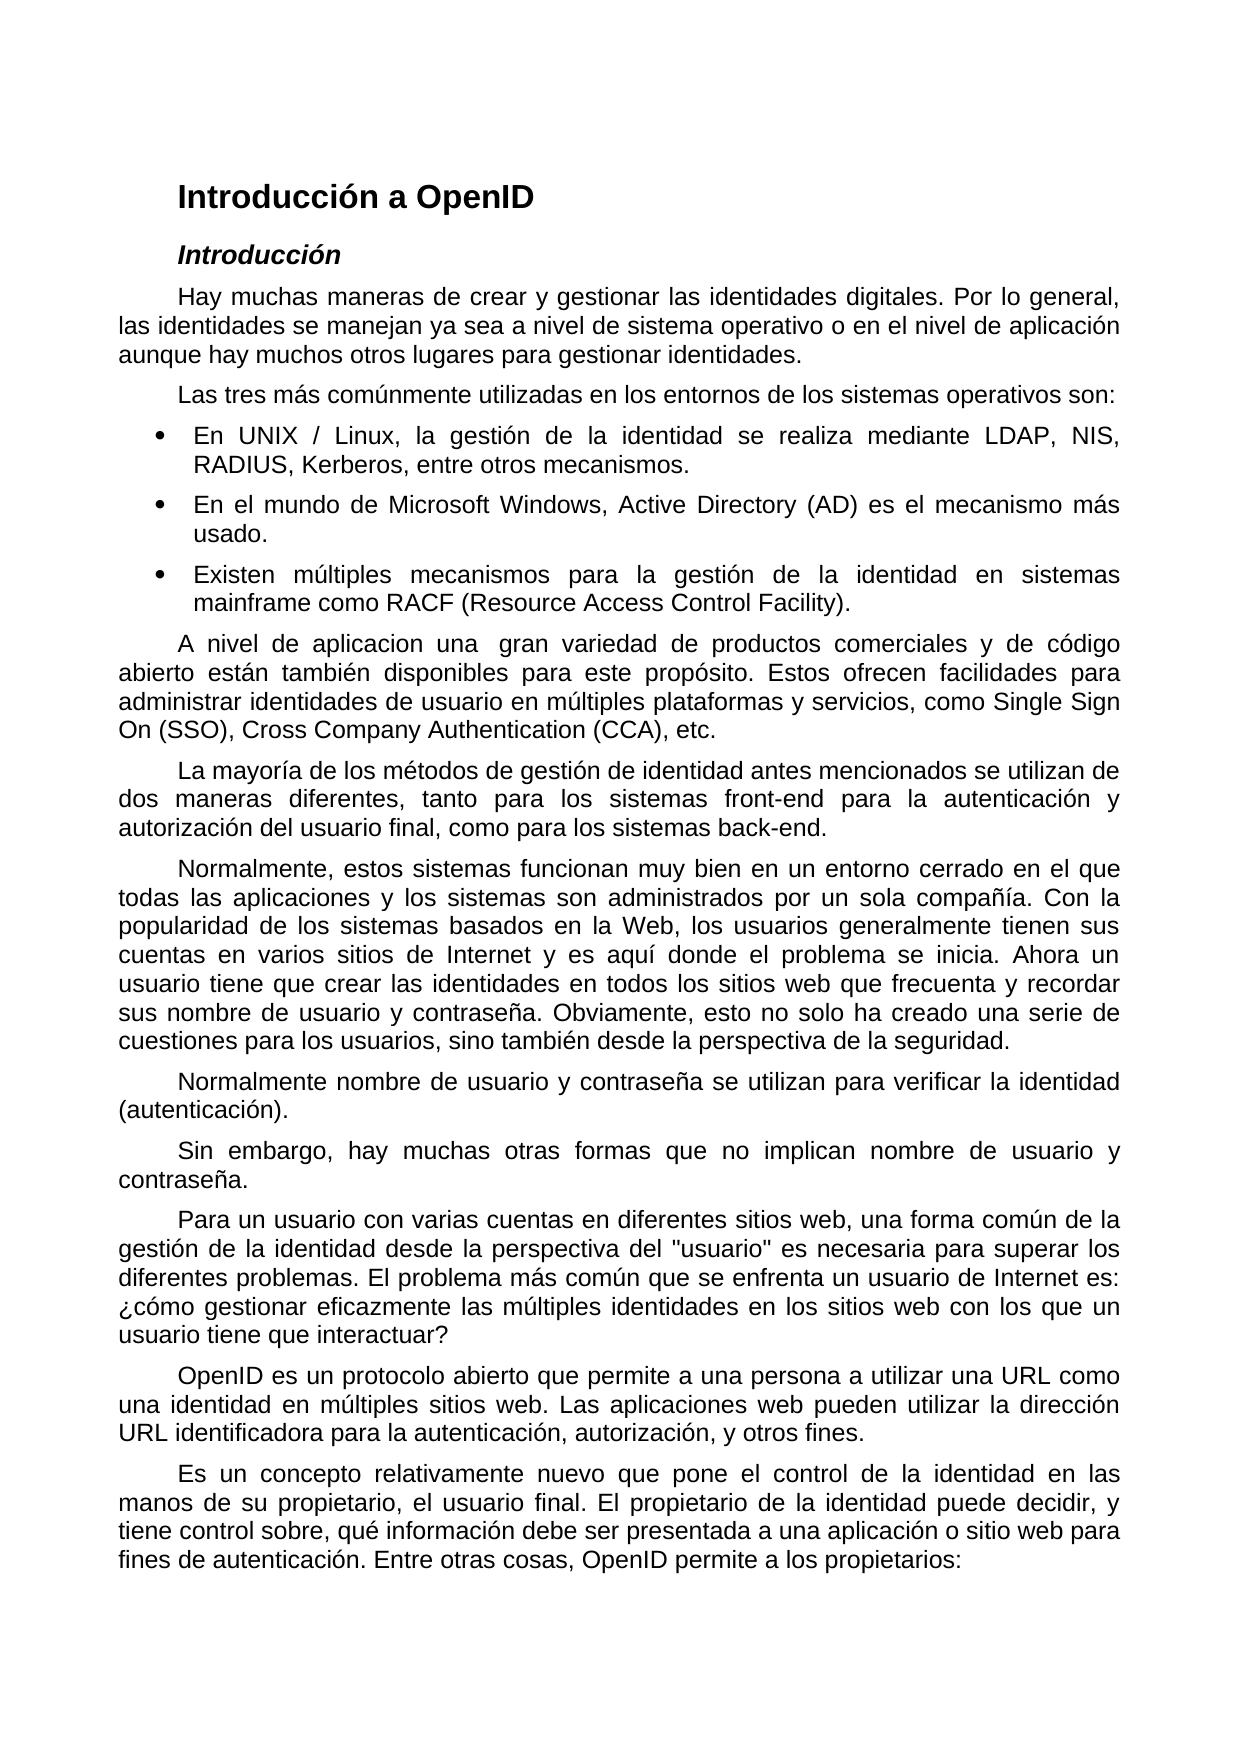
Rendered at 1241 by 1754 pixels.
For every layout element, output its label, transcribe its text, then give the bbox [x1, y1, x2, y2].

list Existen múltiples mecanismos para la gestión de la identidad en sistemas mainframe como RACF (Resource Access Control Facility). [156, 559, 1122, 617]
text OpenID es un protocolo abierto que permite a una persona a utilizar una URL como una identidad en múltiples sitios web. Las aplicaciones web pueden utilizar la dirección URL identificadora para la autenticación, autorización, y otros fines. [118, 1361, 1122, 1447]
text La mayoría de los métodos de gestión de identidad antes mencionados se utilizan de dos maneras diferentes, tanto para los sistemas front-end para la autenticación y autorización del usuario final, como para los sistemas back-end. [118, 756, 1122, 842]
subtitle Introducción [349, 239, 1122, 271]
text A nivel de aplicacion una gran variedad de productos comerciales y de código abierto están también disponibles para este propósito. Estos ofrecen facilidades para administrar identidades de usuario en múltiples plataformas y servicios, como Single Sign On (SSO), Cross Company Authentication (CCA), etc. [118, 629, 1122, 744]
text Es un concepto relativamente nuevo que pone el control de la identidad en las manos de su propietario, el usuario final. El propietario de la identidad puede decidir, y tiene control sobre, qué información debe ser presentada a una aplicación o sitio web para fines de autenticación. Entre otras cosas, OpenID permite a los propietarios: [118, 1459, 1122, 1574]
text Normalmente nombre de usuario y contraseña se utilizan para verificar la identidad (autenticación). [118, 1067, 1122, 1124]
text Las tres más comúnmente utilizadas en los entornos de los sistemas operativos son: [118, 380, 1122, 409]
subtitle Introducción a OpenID [544, 177, 1122, 216]
list En UNIX / Linux, la gestión de la identidad se realiza mediante LDAP, NIS, RADIUS, Kerberos, entre otros mecanismos. [156, 421, 1122, 478]
list En el mundo de Microsoft Windows, Active Directory (AD) es el mecanismo más usado. [156, 490, 1122, 548]
text Sin embargo, hay muchas otras formas que no implican nombre de usuario y contraseña. [118, 1136, 1122, 1193]
text Normalmente, estos sistemas funcionan muy bien en un entorno cerrado en el que todas las aplicaciones y los sistemas son administrados por un sola compañía. Con la popularidad de los sistemas basados en la Web, los usuarios generalmente tienen sus cuentas en varios sitios de Internet y es aquí donde el problema se inicia. Ahora un usuario tiene que crear las identidades en todos los sitios web que frecuenta y recordar sus nombre de usuario y contraseña. Obviamente, esto no solo ha creado una serie de cuestiones para los usuarios, sino también desde la perspectiva de la seguridad. [118, 854, 1122, 1055]
text Para un usuario con varias cuentas en diferentes sitios web, una forma común de la gestión de la identidad desde la perspectiva del "usuario" es necesaria para superar los diferentes problemas. El problema más común que se enfrenta un usuario de Internet es: ¿cómo gestionar eficazmente las múltiples identidades en los sitios web con los que un usuario tiene que interactuar? [118, 1205, 1122, 1349]
text Hay muchas maneras de crear y gestionar las identidades digitales. Por lo general, las identidades se manejan ya sea a nivel de sistema operativo o en el nivel de aplicación aunque hay muchos otros lugares para gestionar identidades. [118, 282, 1122, 368]
